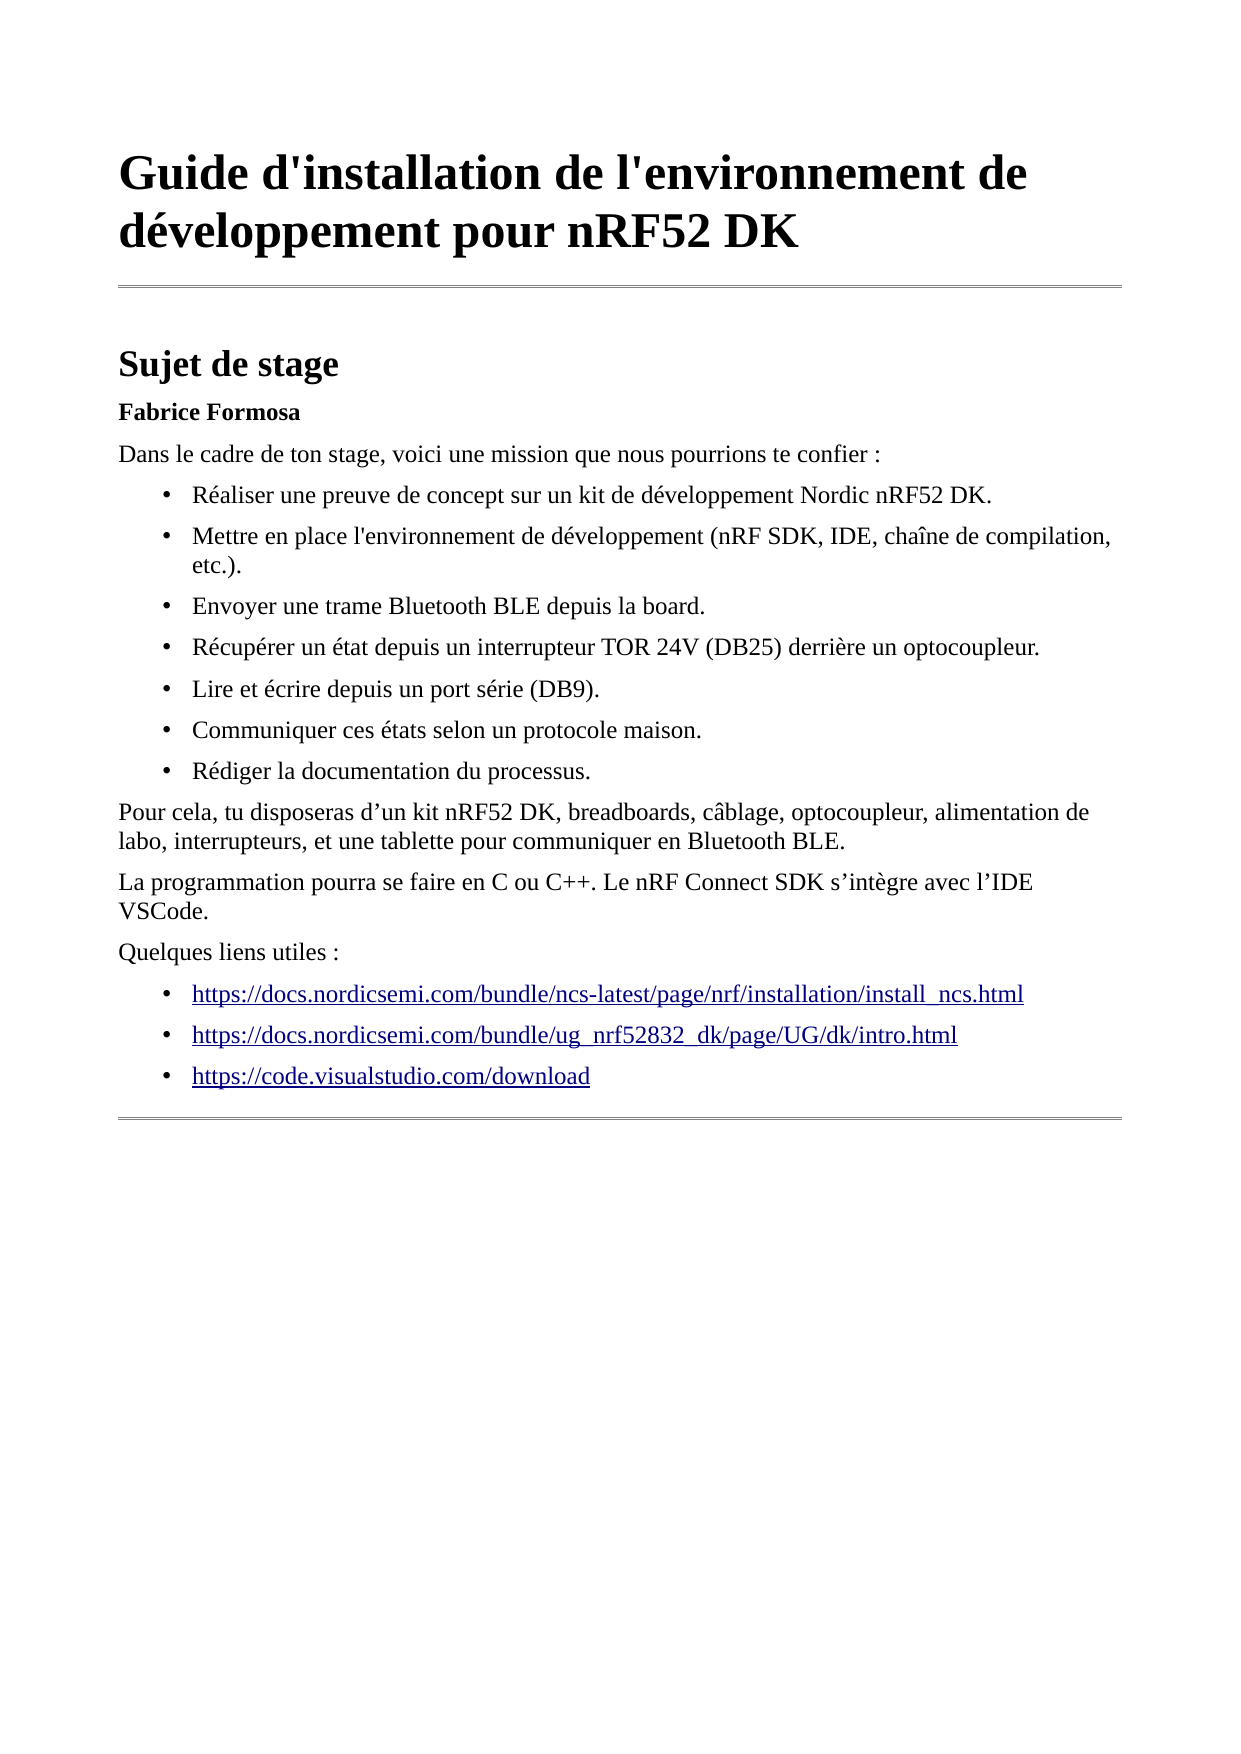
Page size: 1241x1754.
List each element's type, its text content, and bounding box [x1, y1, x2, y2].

list Envoyer une trame Bluetooth BLE depuis la board. [162, 591, 1122, 620]
subtitle Guide d'installation de l'environnement de développement pour nRF52 DK [118, 143, 1122, 258]
list Réaliser une preuve de concept sur un kit de développement Nordic nRF52 DK. [162, 480, 1122, 509]
subtitle Sujet de stage [118, 342, 1122, 385]
list Rédiger la documentation du processus. [162, 756, 1122, 785]
list Lire et écrire depuis un port série (DB9). [162, 674, 1122, 702]
list https://docs.nordicsemi.com/bundle/ug_nrf52832_dk/page/UG/dk/intro.html [162, 1020, 1122, 1049]
text Quelques liens utiles : [118, 937, 1122, 966]
list https://docs.nordicsemi.com/bundle/ncs-latest/page/nrf/installation/install_ncs.html [162, 979, 1122, 1007]
list https://code.visualstudio.com/download [162, 1061, 1122, 1090]
list Mettre en place l'environnement de développement (nRF SDK, IDE, chaîne de compilation, etc.). [162, 521, 1122, 579]
list Communiquer ces états selon un protocole maison. [162, 715, 1122, 744]
text Fabrice Formosa [118, 397, 1122, 426]
list Récupérer un état depuis un interrupteur TOR 24V (DB25) derrière un optocoupleur. [162, 632, 1122, 661]
text La programmation pourra se faire en C ou C++. Le nRF Connect SDK s’intègre avec l’IDE VSCode. [118, 867, 1122, 925]
text Dans le cadre de ton stage, voici une mission que nous pourrions te confier : [118, 439, 1122, 467]
text Pour cela, tu disposeras d’un kit nRF52 DK, breadboards, câblage, optocoupleur, alimentation de labo, interrupteurs, et une tablette pour communiquer en Bluetooth BLE. [118, 797, 1122, 855]
